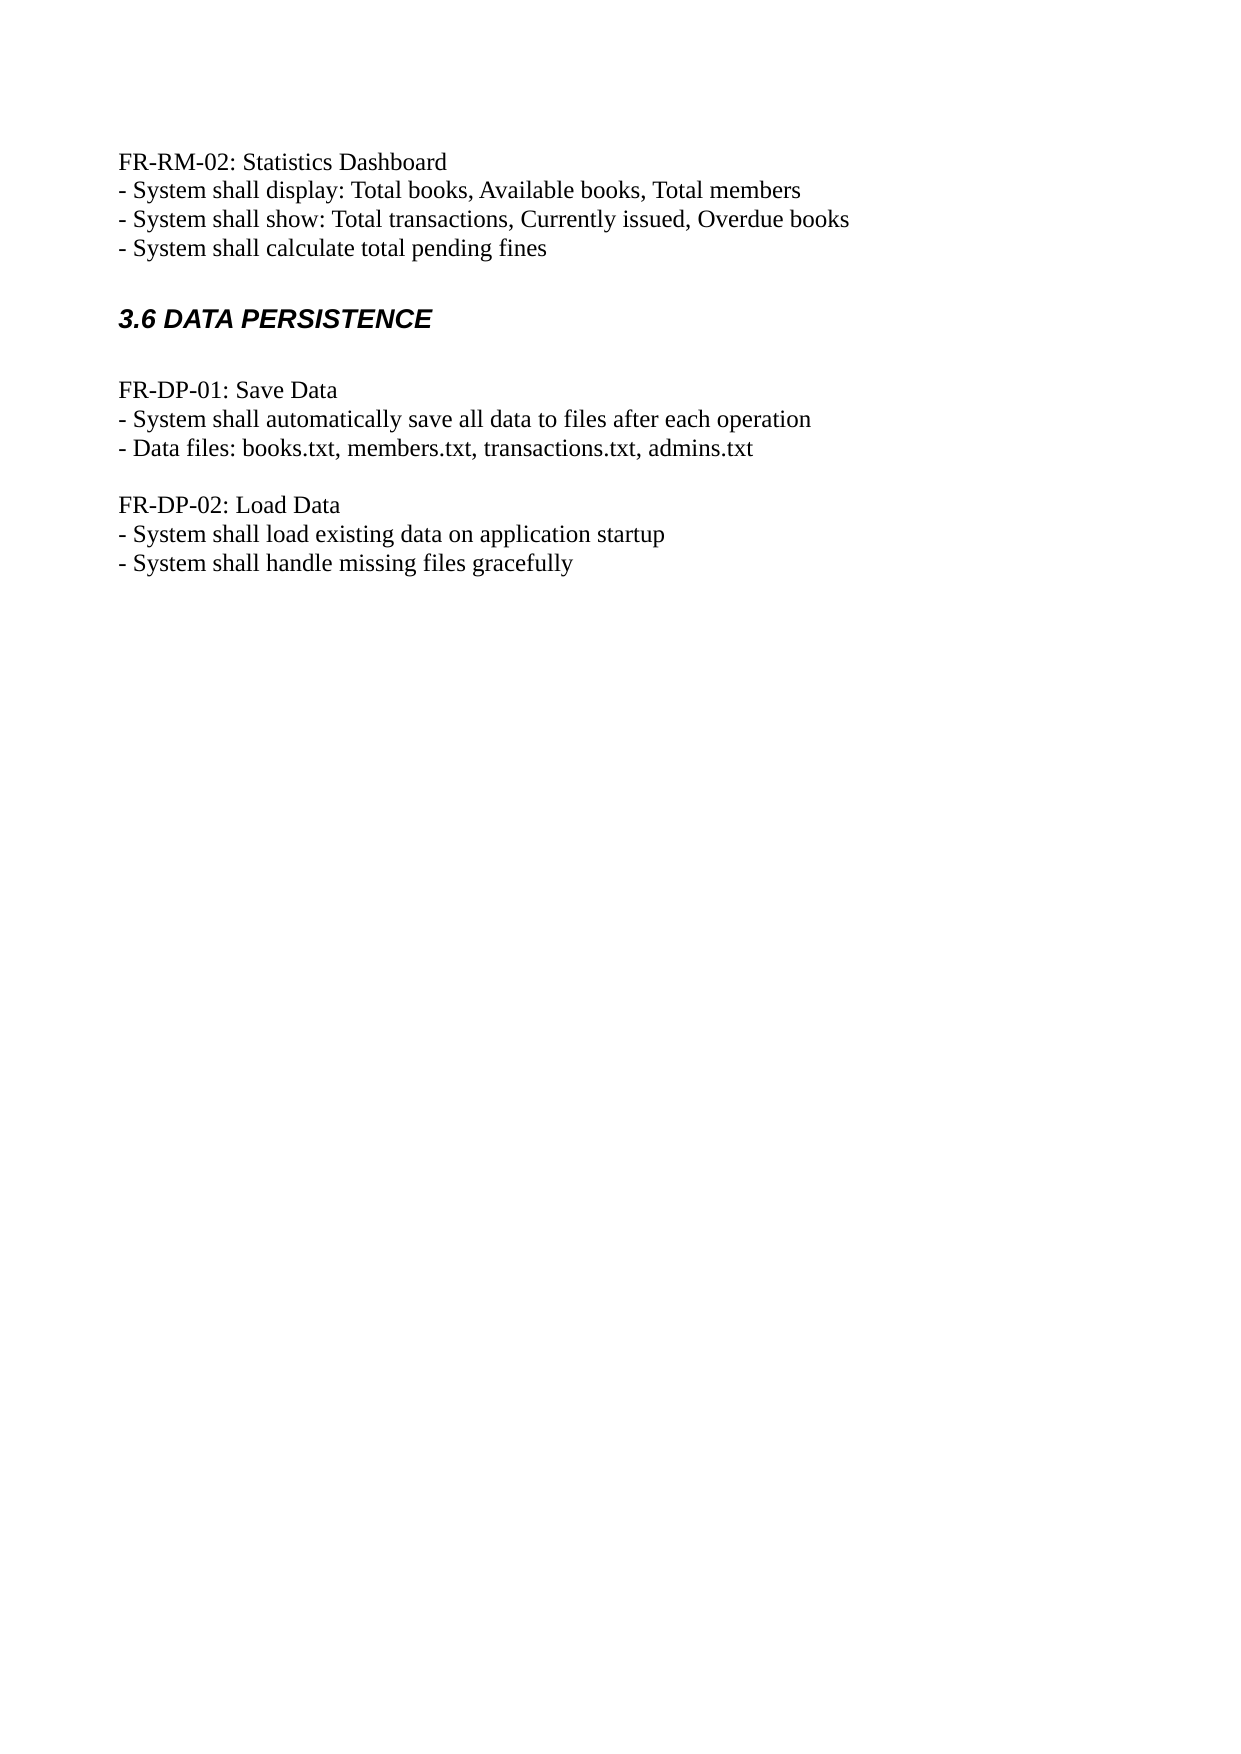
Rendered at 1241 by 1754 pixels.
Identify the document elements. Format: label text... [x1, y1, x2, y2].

subtitle 3.6 DATA PERSISTENCE [118, 303, 1122, 334]
text - System shall display: Total books, Available books, Total members [118, 176, 1122, 204]
text - System shall show: Total transactions, Currently issued, Overdue books [118, 204, 1122, 233]
text FR-RM-02: Statistics Dashboard [118, 147, 1122, 176]
text - System shall handle missing files gracefully [118, 548, 1122, 577]
text - System shall automatically save all data to files after each operation [118, 404, 1122, 433]
text - System shall load existing data on application startup [118, 519, 1122, 548]
text - System shall calculate total pending fines [118, 233, 1122, 262]
text - Data files: books.txt, members.txt, transactions.txt, admins.txt [118, 433, 1122, 462]
text FR-DP-02: Load Data [118, 491, 1122, 519]
text FR-DP-01: Save Data [118, 376, 1122, 404]
